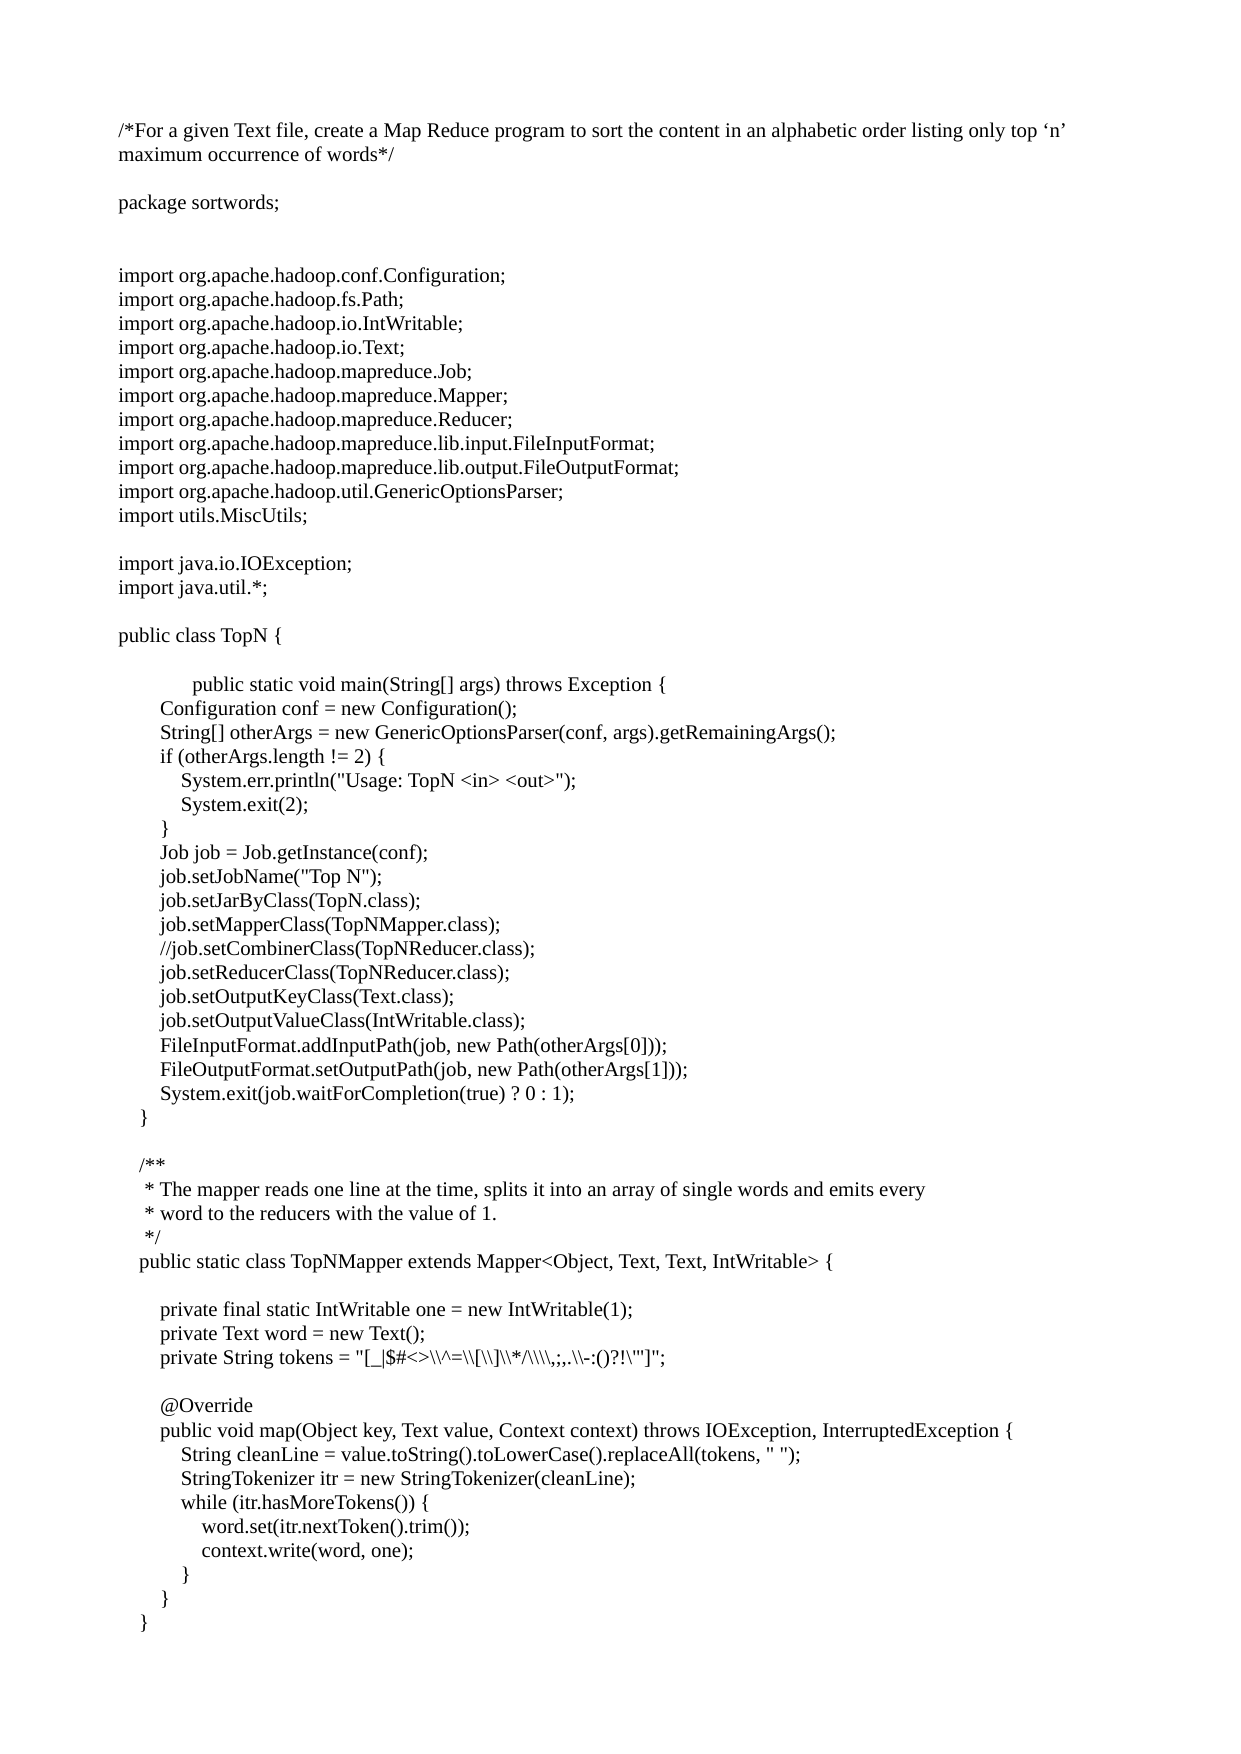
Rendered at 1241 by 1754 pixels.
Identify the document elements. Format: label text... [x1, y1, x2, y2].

text import java.io.IOException; [118, 551, 1122, 575]
text System.exit(2); [118, 792, 1122, 816]
text String cleanLine = value.toString().toLowerCase().replaceAll(tokens, " "); [118, 1442, 1122, 1466]
text } [118, 1105, 1122, 1129]
text private String tokens = "[_|$#<>\\^=\\[\\]\\*/\\\\,;,.\\-:()?!\"']"; [118, 1345, 1122, 1369]
text job.setOutputKeyClass(Text.class); [118, 984, 1122, 1008]
text public static class TopNMapper extends Mapper<Object, Text, Text, IntWritable> { [118, 1249, 1122, 1273]
text import org.apache.hadoop.io.Text; [118, 335, 1122, 359]
text @Override [118, 1393, 1122, 1417]
text /** [118, 1153, 1122, 1177]
text Job job = Job.getInstance(conf); [118, 840, 1122, 864]
text import org.apache.hadoop.fs.Path; [118, 287, 1122, 311]
text job.setJobName("Top N"); [118, 864, 1122, 888]
text System.err.println("Usage: TopN <in> <out>"); [118, 768, 1122, 792]
text import org.apache.hadoop.conf.Configuration; [118, 262, 1122, 287]
text System.exit(job.waitForCompletion(true) ? 0 : 1); [118, 1081, 1122, 1105]
text */ [118, 1225, 1122, 1249]
text job.setReducerClass(TopNReducer.class); [118, 960, 1122, 984]
text * The mapper reads one line at the time, splits it into an array of single words and emits every [118, 1177, 1122, 1201]
text import utils.MiscUtils; [118, 503, 1122, 527]
text import org.apache.hadoop.util.GenericOptionsParser; [118, 479, 1122, 503]
text /*For a given Text file, create a Map Reduce program to sort the content in an alphabetic order listing only top ‘n’ maximum occurrence of words*/ [118, 118, 1122, 166]
text StringTokenizer itr = new StringTokenizer(cleanLine); [118, 1466, 1122, 1490]
text package sortwords; [118, 190, 1122, 214]
text import org.apache.hadoop.mapreduce.Mapper; [118, 383, 1122, 407]
text } [118, 816, 1122, 840]
text } [118, 1562, 1122, 1586]
text //job.setCombinerClass(TopNReducer.class); [118, 936, 1122, 960]
text } [118, 1610, 1122, 1634]
text private final static IntWritable one = new IntWritable(1); [118, 1297, 1122, 1321]
text FileInputFormat.addInputPath(job, new Path(otherArgs[0])); [118, 1032, 1122, 1057]
text job.setOutputValueClass(IntWritable.class); [118, 1008, 1122, 1032]
text while (itr.hasMoreTokens()) { [118, 1490, 1122, 1514]
text import org.apache.hadoop.mapreduce.lib.output.FileOutputFormat; [118, 455, 1122, 479]
text private Text word = new Text(); [118, 1321, 1122, 1345]
text FileOutputFormat.setOutputPath(job, new Path(otherArgs[1])); [118, 1057, 1122, 1081]
text import org.apache.hadoop.mapreduce.Job; [118, 359, 1122, 383]
text import org.apache.hadoop.mapreduce.lib.input.FileInputFormat; [118, 431, 1122, 455]
text job.setMapperClass(TopNMapper.class); [118, 912, 1122, 936]
text context.write(word, one); [118, 1538, 1122, 1562]
text Configuration conf = new Configuration(); [118, 696, 1122, 720]
text import org.apache.hadoop.io.IntWritable; [118, 311, 1122, 335]
text import java.util.*; [118, 575, 1122, 599]
text * word to the reducers with the value of 1. [118, 1201, 1122, 1225]
text if (otherArgs.length != 2) { [118, 744, 1122, 768]
text public class TopN { [118, 623, 1122, 647]
text import org.apache.hadoop.mapreduce.Reducer; [118, 407, 1122, 431]
text public void map(Object key, Text value, Context context) throws IOException, InterruptedException { [118, 1417, 1122, 1442]
text job.setJarByClass(TopN.class); [118, 888, 1122, 912]
text public static void main(String[] args) throws Exception { [118, 672, 1122, 696]
text String[] otherArgs = new GenericOptionsParser(conf, args).getRemainingArgs(); [118, 720, 1122, 744]
text } [118, 1586, 1122, 1610]
text word.set(itr.nextToken().trim()); [118, 1514, 1122, 1538]
